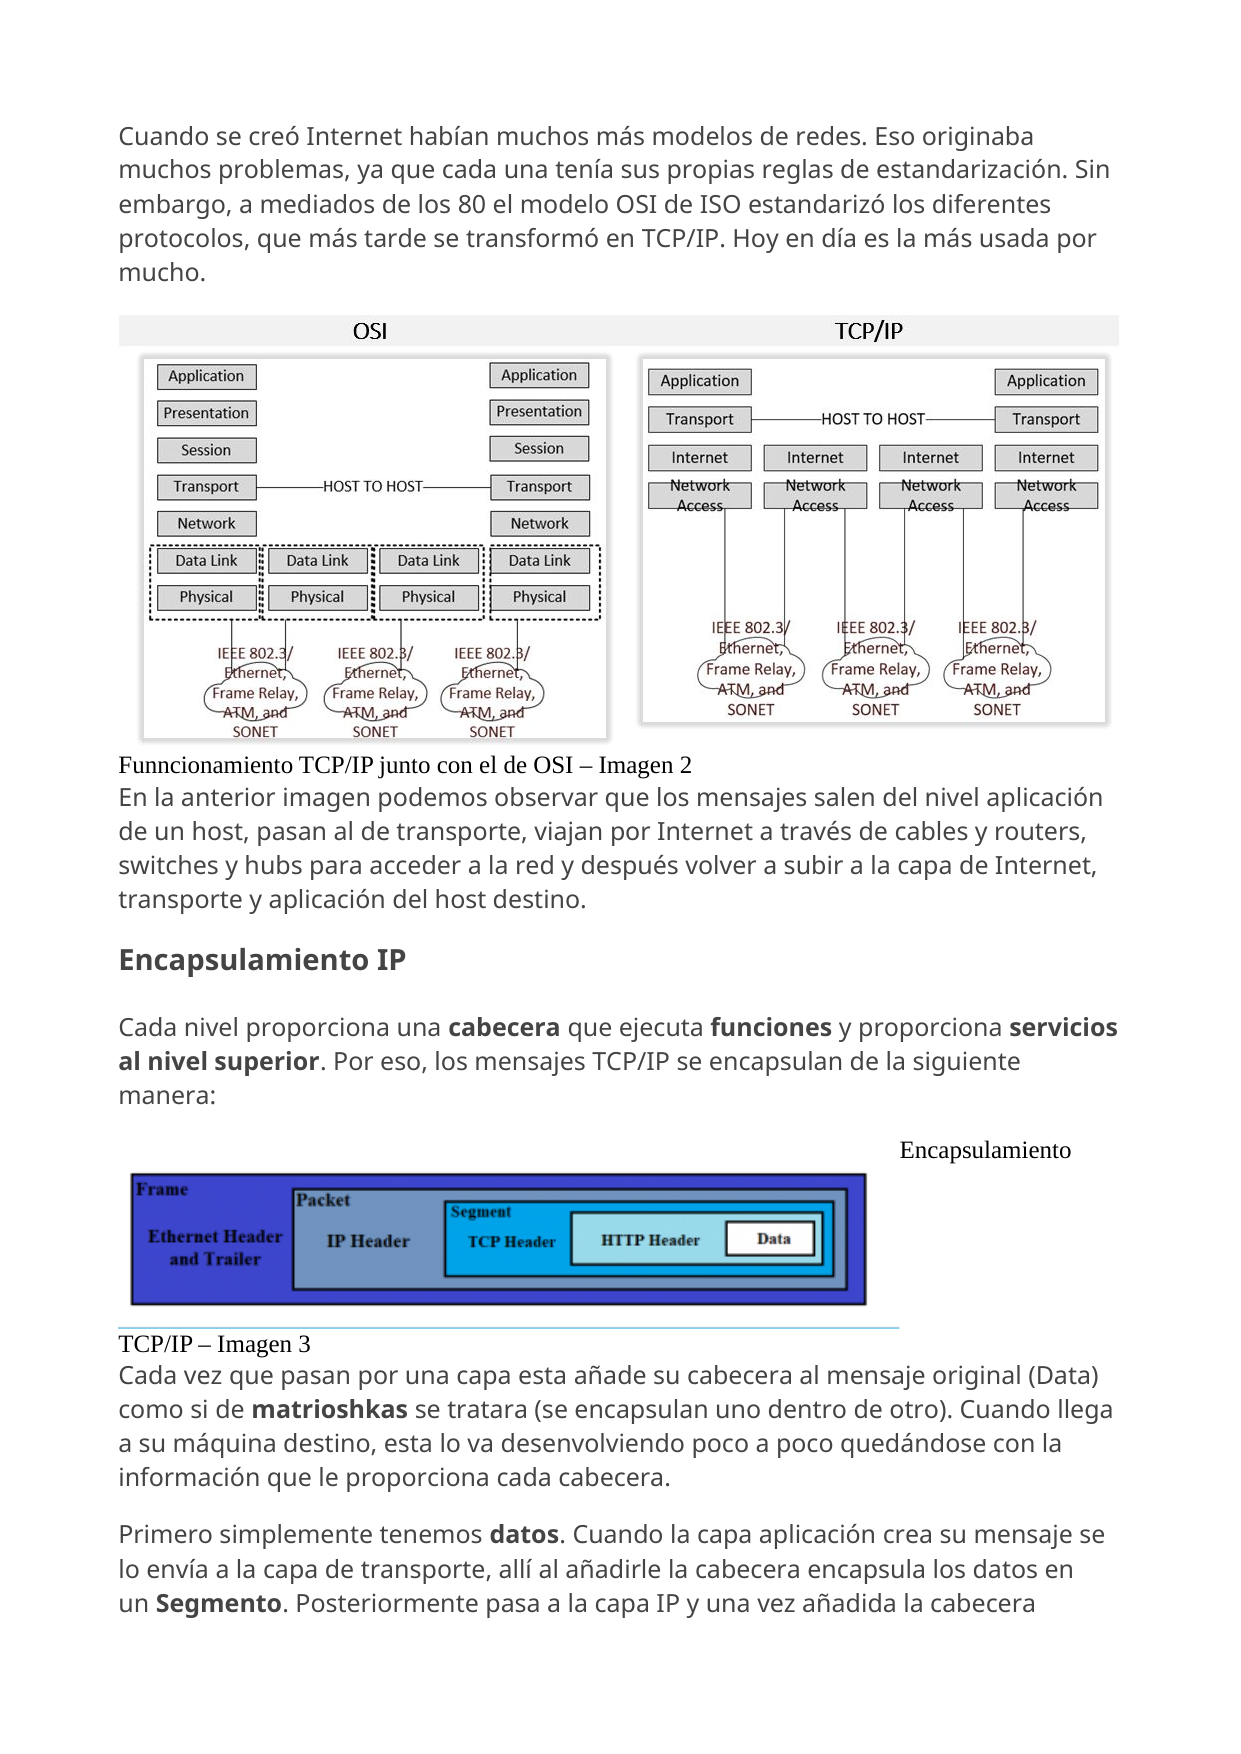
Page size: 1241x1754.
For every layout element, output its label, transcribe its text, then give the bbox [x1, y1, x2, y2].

text Cada vez que pasan por una capa esta añade su cabecera al mensaje original (Data) como si de matrioshkas se tratara (se encapsulan uno dentro de otro). Cuando llega a su máquina destino, esta lo va desenvolviendo poco a poco quedándose con la información que le proporciona cada cabecera. [118, 1357, 1122, 1494]
text Encapsulamiento TCP/IP – Imagen 3 [118, 1135, 1122, 1357]
text Funncionamiento TCP/IP junto con el de OSI – Imagen 2 [118, 751, 1122, 779]
subtitle Encapsulamiento IP [118, 939, 1122, 978]
text Cuando se creó Internet habían muchos más modelos de redes. Eso originaba muchos problemas, ya que cada una tenía sus propias reglas de estandarización. Sin embargo, a mediados de los 80 el modelo OSI de ISO estandarizó los diferentes protocolos, que más tarde se transformó en TCP/IP. Hoy en día es la más usada por mucho. [118, 118, 1122, 288]
text En la anterior imagen podemos observar que los mensajes salen del nivel aplicación de un host, pasan al de transporte, viajan por Internet a través de cables y routers, switches y hubs para acceder a la red y después volver a subir a la capa de Internet, transporte y aplicación del host destino. [118, 779, 1122, 915]
text Primero simplemente tenemos datos. Cuando la capa aplicación crea su mensaje se lo envía a la capa de transporte, allí al añadirle la cabecera encapsula los datos en un Segmento. Posteriormente pasa a la capa IP y una vez añadida la cabecera [118, 1517, 1122, 1619]
text Cada nivel proporciona una cabecera que ejecuta funciones y proporciona servicios al nivel superior. Por eso, los mensajes TCP/IP se encapsulan de la siguiente manera: [118, 1010, 1122, 1112]
